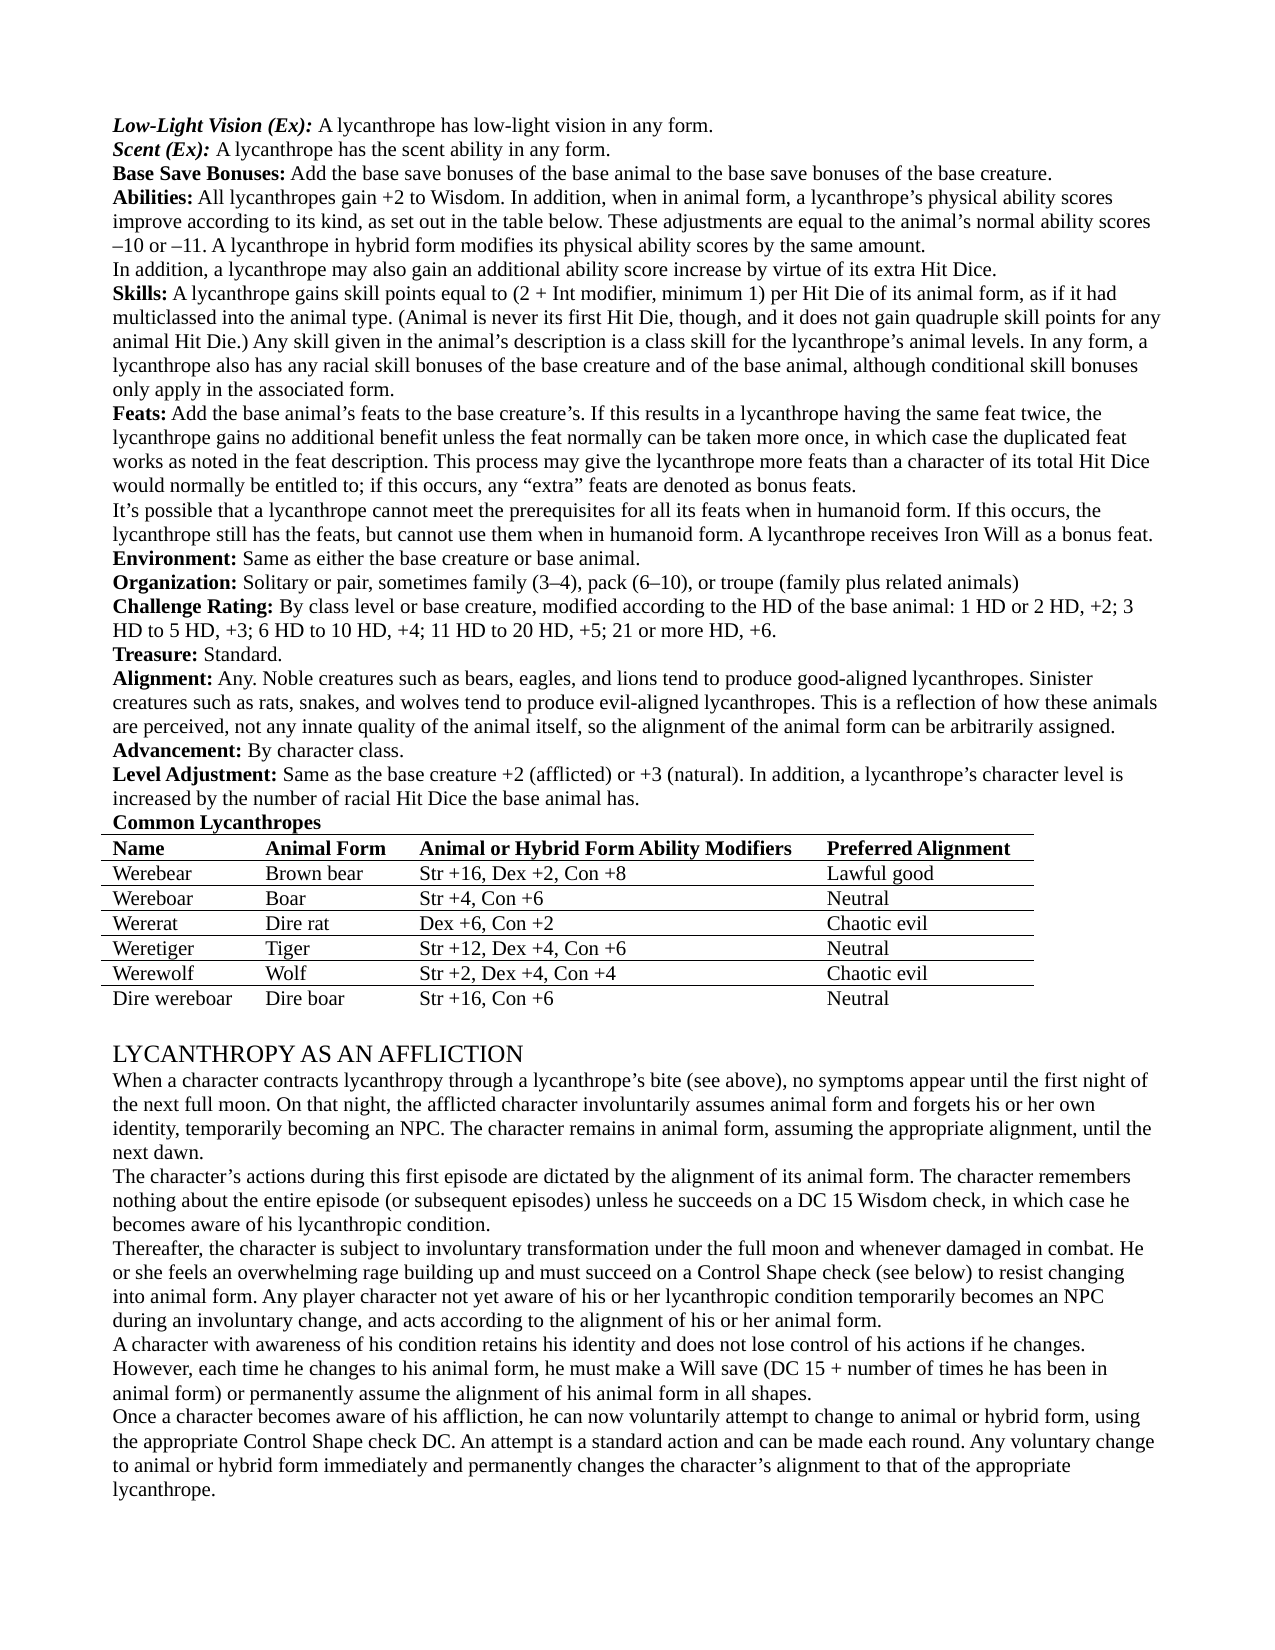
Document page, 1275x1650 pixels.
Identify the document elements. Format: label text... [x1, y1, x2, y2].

table_cell Str +16, Con +6 [408, 986, 815, 1010]
text Organization: Solitary or pair, sometimes family (3–4), pack (6–10), or troupe (family plus related animals) [112, 570, 1162, 594]
text Challenge Rating: By class level or base creature, modified according to the HD of the base animal: 1 HD or 2 HD, +2; 3 HD to 5 HD, +3; 6 HD to 10 HD, +4; 11 HD to 20 HD, +5; 21 or more HD, +6. [112, 594, 1162, 642]
table_cell Name [101, 835, 254, 859]
table_cell Tiger [254, 936, 408, 960]
table_cell Chaotic evil [815, 961, 1034, 985]
table_cell Str +2, Dex +4, Con +4 [408, 961, 815, 985]
text Environment: Same as either the base creature or base animal. [112, 546, 1162, 570]
text When a character contracts lycanthropy through a lycanthrope’s bite (see above), no symptoms appear until the first night of the next full moon. On that night, the afflicted character involuntarily assumes animal form and forgets his or her own identity, temporarily becoming an NPC. The character remains in animal form, assuming the appropriate alignment, until the next dawn. [112, 1068, 1162, 1164]
table_cell Neutral [815, 986, 1034, 1010]
text Base Save Bonuses: Add the base save bonuses of the base animal to the base save bonuses of the base creature. [112, 161, 1162, 185]
text Thereafter, the character is subject to involuntary transformation under the full moon and whenever damaged in combat. He or she feels an overwhelming rage building up and must succeed on a Control Shape check (see below) to resist changing into animal form. Any player character not yet aware of his or her lycanthropic condition temporarily becomes an NPC during an involuntary change, and acts according to the alignment of his or her animal form. [112, 1236, 1162, 1332]
text Low-Light Vision (Ex): A lycanthrope has low-light vision in any form. [112, 112, 1162, 137]
text A character with awareness of his condition retains his identity and does not lose control of his actions if he changes. However, each time he changes to his animal form, he must make a Will save (DC 15 + number of times he has been in animal form) or permanently assume the alignment of his animal form in all shapes. [112, 1332, 1162, 1404]
table_cell Wererat [101, 911, 254, 935]
text Scent (Ex): A lycanthrope has the scent ability in any form. [112, 137, 1162, 161]
table_cell Str +4, Con +6 [408, 886, 815, 910]
table_cell Preferred Alignment [815, 835, 1034, 859]
table_cell Dire boar [254, 986, 408, 1010]
text It’s possible that a lycanthrope cannot meet the prerequisites for all its feats when in humanoid form. If this occurs, the lycanthrope still has the feats, but cannot use them when in humanoid form. A lycanthrope receives Iron Will as a bonus feat. [112, 497, 1162, 546]
text Skills: A lycanthrope gains skill points equal to (2 + Int modifier, minimum 1) per Hit Die of its animal form, as if it had multiclassed into the animal type. (Animal is never its first Hit Die, though, and it does not gain quadruple skill points for any animal Hit Die.) Any skill given in the animal’s description is a class skill for the lycanthrope’s animal levels. In any form, a lycanthrope also has any racial skill bonuses of the base creature and of the base animal, although conditional skill bonuses only apply in the associated form. [112, 281, 1162, 401]
table_cell Str +12, Dex +4, Con +6 [408, 936, 815, 960]
table_cell Chaotic evil [815, 911, 1034, 935]
table_header Common Lycanthropes [101, 810, 1034, 834]
table_cell Dex +6, Con +2 [408, 911, 815, 935]
text Alignment: Any. Noble creatures such as bears, eagles, and lions tend to produce good-aligned lycanthropes. Sinister creatures such as rats, snakes, and wolves tend to produce evil-aligned lycanthropes. This is a reflection of how these animals are perceived, not any innate quality of the animal itself, so the alignment of the animal form can be arbitrarily assigned. [112, 666, 1162, 738]
table_cell Animal Form [254, 835, 408, 859]
table_cell Brown bear [254, 861, 408, 884]
table_cell Boar [254, 886, 408, 910]
table_cell Werewolf [101, 961, 254, 985]
table_cell Wolf [254, 961, 408, 985]
table_cell Wereboar [101, 886, 254, 910]
text Treasure: Standard. [112, 642, 1162, 666]
table_cell Dire rat [254, 911, 408, 935]
text In addition, a lycanthrope may also gain an additional ability score increase by virtue of its extra Hit Dice. [112, 257, 1162, 281]
table_cell Dire wereboar [101, 986, 254, 1010]
text The character’s actions during this first episode are dictated by the alignment of its animal form. The character remembers nothing about the entire episode (or subsequent episodes) unless he succeeds on a DC 15 Wisdom check, in which case he becomes aware of his lycanthropic condition. [112, 1164, 1162, 1236]
text Feats: Add the base animal’s feats to the base creature’s. If this results in a lycanthrope having the same feat twice, the lycanthrope gains no additional benefit unless the feat normally can be taken more once, in which case the duplicated feat works as noted in the feat description. This process may give the lycanthrope more feats than a character of its total Hit Dice would normally be entitled to; if this occurs, any “extra” feats are denoted as bonus feats. [112, 401, 1162, 497]
table_cell Lawful good [815, 861, 1034, 884]
table_cell Weretiger [101, 936, 254, 960]
text Abilities: All lycanthropes gain +2 to Wisdom. In addition, when in animal form, a lycanthrope’s physical ability scores improve according to its kind, as set out in the table below. These adjustments are equal to the animal’s normal ability scores –10 or –11. A lycanthrope in hybrid form modifies its physical ability scores by the same amount. [112, 185, 1162, 257]
text Once a character becomes aware of his affliction, he can now voluntarily attempt to change to animal or hybrid form, using the appropriate Control Shape check DC. An attempt is a standard action and can be made each round. Any voluntary change to animal or hybrid form immediately and permanently changes the character’s alignment to that of the appropriate lycanthrope. [112, 1404, 1162, 1501]
table_cell Werebear [101, 861, 254, 884]
text Advancement: By character class. [112, 738, 1162, 762]
table_cell Neutral [815, 886, 1034, 910]
text Level Adjustment: Same as the base creature +2 (afflicted) or +3 (natural). In addition, a lycanthrope’s character level is increased by the number of racial Hit Dice the base animal has. [112, 762, 1162, 810]
table_cell Neutral [815, 936, 1034, 960]
table_cell Str +16, Dex +2, Con +8 [408, 861, 815, 884]
text LYCANTHROPY AS AN AFFLICTION [112, 1039, 1162, 1068]
table_cell Animal or Hybrid Form Ability Modifiers [408, 835, 815, 859]
